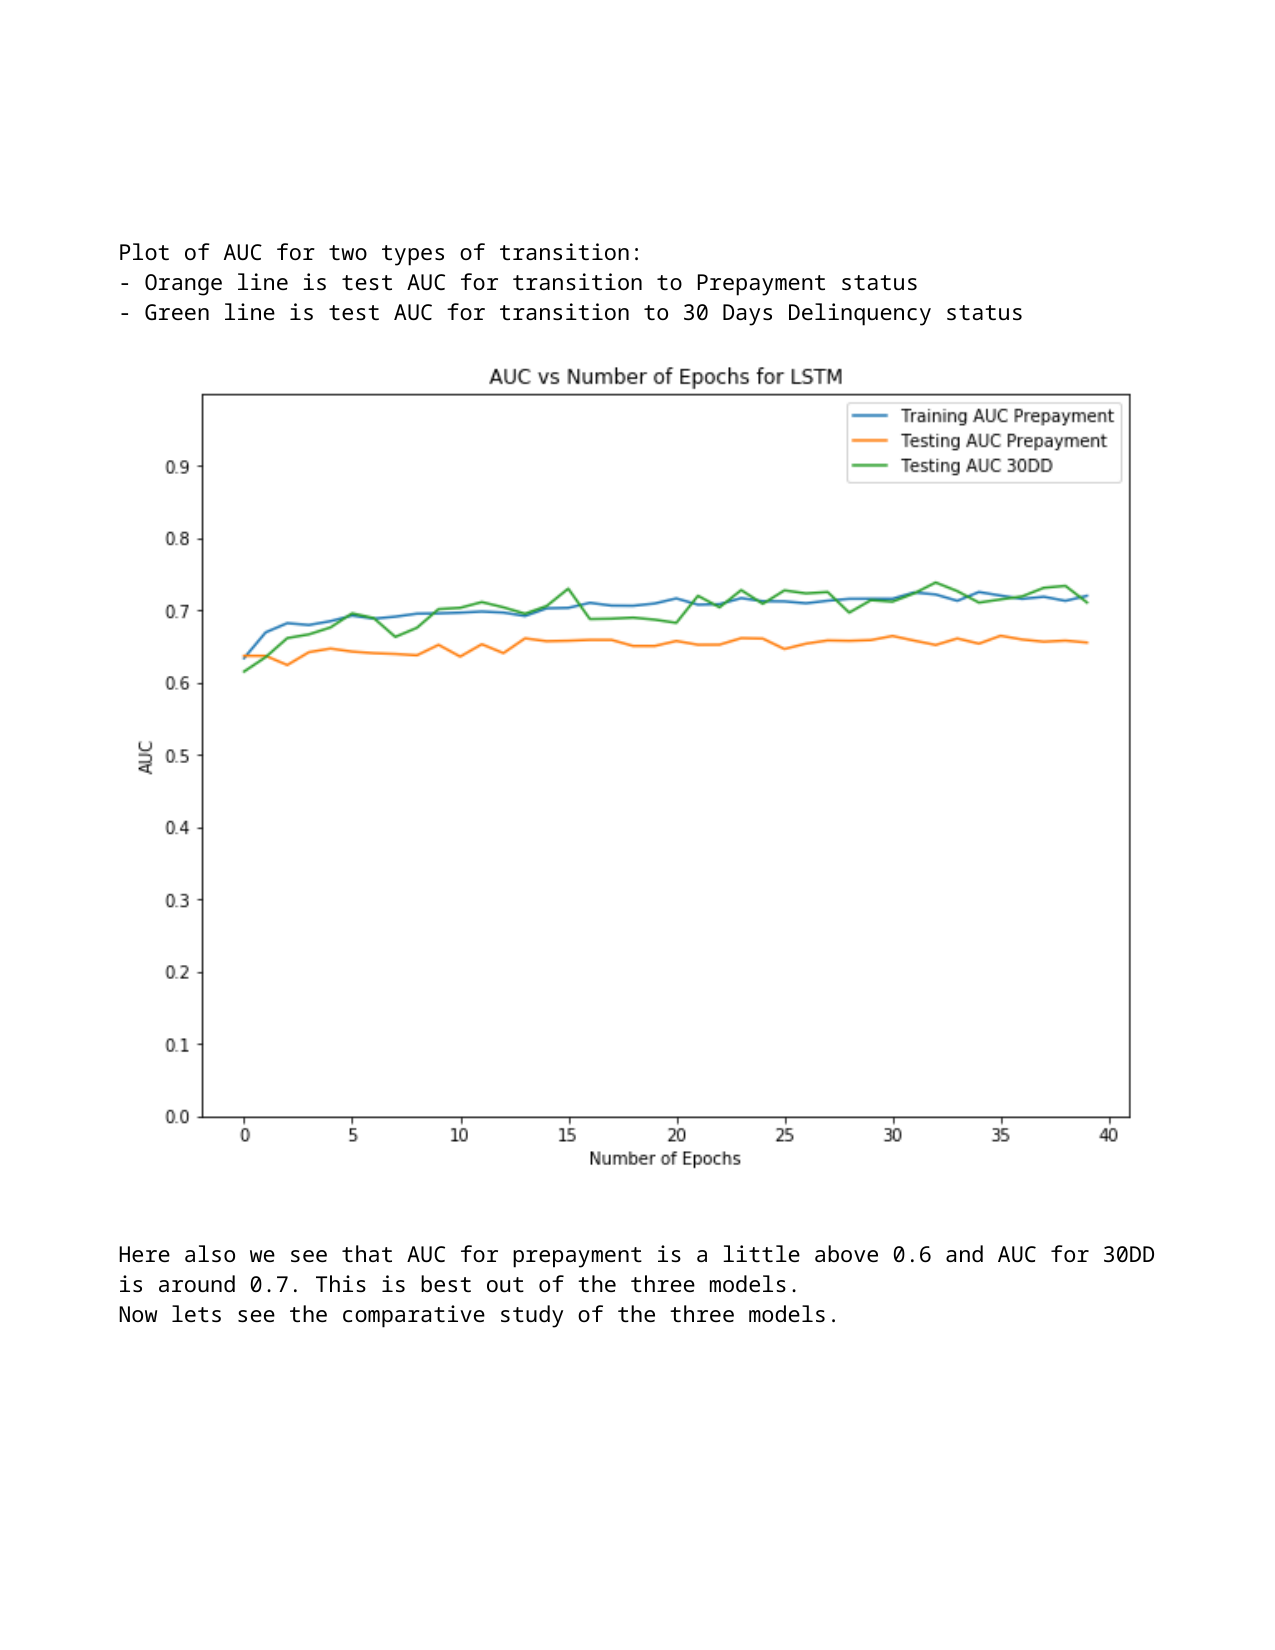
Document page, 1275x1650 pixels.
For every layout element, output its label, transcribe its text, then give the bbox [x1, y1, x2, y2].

text - Orange line is test AUC for transition to Prepayment status [118, 267, 1157, 297]
picture [129, 356, 1146, 1180]
text Plot of AUC for two types of transition: [118, 237, 1157, 267]
text Now lets see the comparative study of the three models. [118, 1299, 1157, 1329]
text - Green line is test AUC for transition to 30 Days Delinquency status [118, 297, 1157, 327]
text Here also we see that AUC for prepayment is a little above 0.6 and AUC for 30DD is around 0.7. This is best out of the three models. [118, 1239, 1157, 1299]
